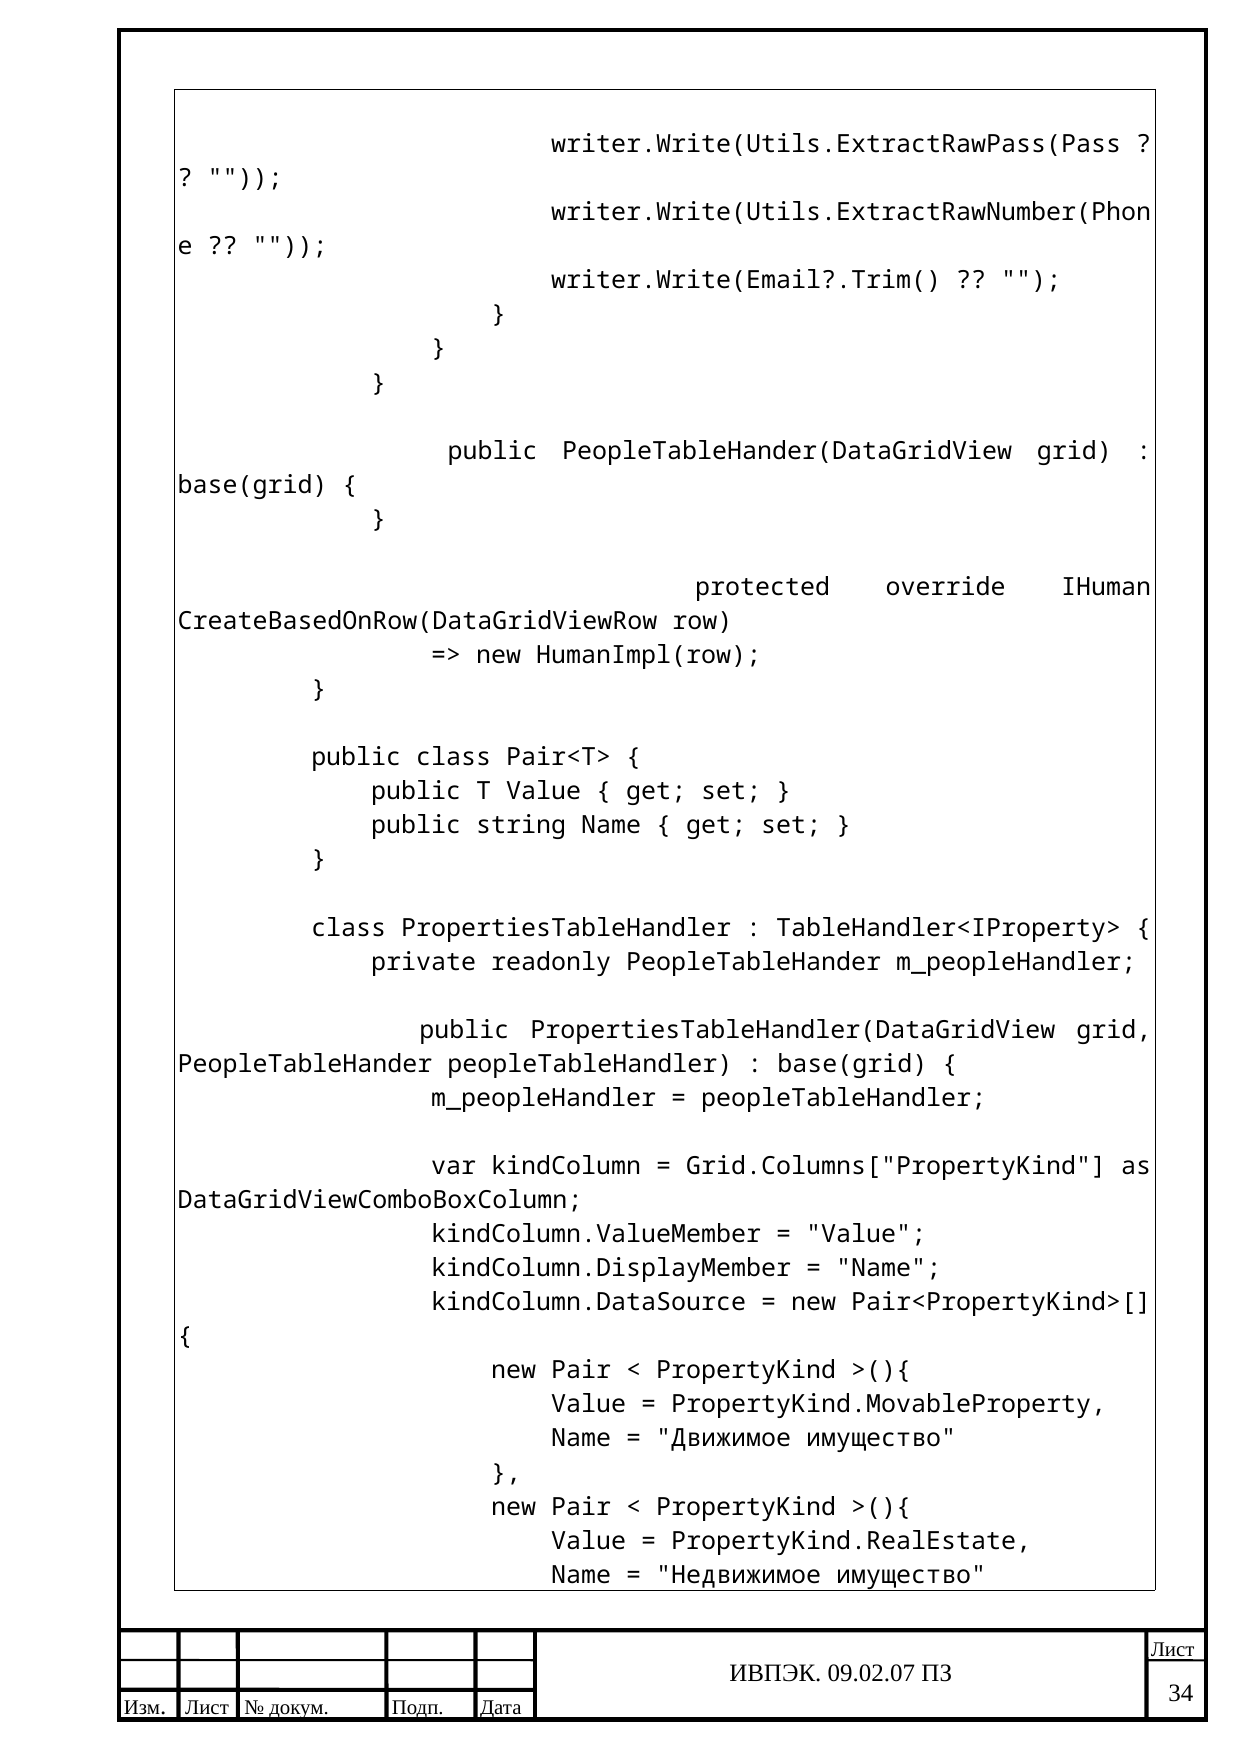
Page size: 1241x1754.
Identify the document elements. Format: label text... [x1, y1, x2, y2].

text } [177, 330, 1152, 364]
text public PropertiesTableHandler(DataGridView grid, PeopleTableHander peopleTableHandler) : base(grid) { [177, 1011, 1152, 1079]
text Value = PropertyKind.RealEstate, [177, 1522, 1152, 1556]
text }, [177, 1454, 1152, 1488]
text Value = PropertyKind.MovableProperty, [177, 1386, 1152, 1420]
text } [177, 364, 1152, 398]
text class PropertiesTableHandler : TableHandler<IProperty> { [177, 909, 1152, 943]
text new Pair < PropertyKind >(){ [177, 1352, 1152, 1386]
text new Pair < PropertyKind >(){ [177, 1488, 1152, 1522]
text kindColumn.DataSource = new Pair<PropertyKind>[] { [177, 1284, 1152, 1352]
text writer.Write(Utils.ExtractRawNumber(Phone ?? "")); [177, 194, 1152, 262]
text } [177, 500, 1152, 534]
text } [177, 296, 1152, 330]
text protected override IHuman CreateBasedOnRow(DataGridViewRow row) [177, 568, 1152, 637]
text m_peopleHandler = peopleTableHandler; [177, 1079, 1152, 1113]
text public string Name { get; set; } [177, 807, 1152, 841]
text var kindColumn = Grid.Columns["PropertyKind"] as DataGridViewComboBoxColumn; [177, 1148, 1152, 1216]
text } [177, 841, 1152, 875]
text writer.Write(Utils.ExtractRawPass(Pass ?? "")); [177, 126, 1152, 194]
text private readonly PeopleTableHander m_peopleHandler; [177, 943, 1152, 977]
text => new HumanImpl(row); [177, 637, 1152, 671]
text Name = "Недвижимое имущество" [177, 1556, 1152, 1590]
text kindColumn.ValueMember = "Value"; [177, 1216, 1152, 1250]
text Name = "Движимое имущество" [177, 1420, 1152, 1454]
text public PeopleTableHander(DataGridView grid) : base(grid) { [177, 432, 1152, 500]
text public T Value { get; set; } [177, 773, 1152, 807]
text public class Pair<T> { [177, 739, 1152, 773]
text kindColumn.DisplayMember = "Name"; [177, 1250, 1152, 1284]
text } [177, 671, 1152, 705]
text writer.Write(Email?.Trim() ?? ""); [177, 262, 1152, 296]
